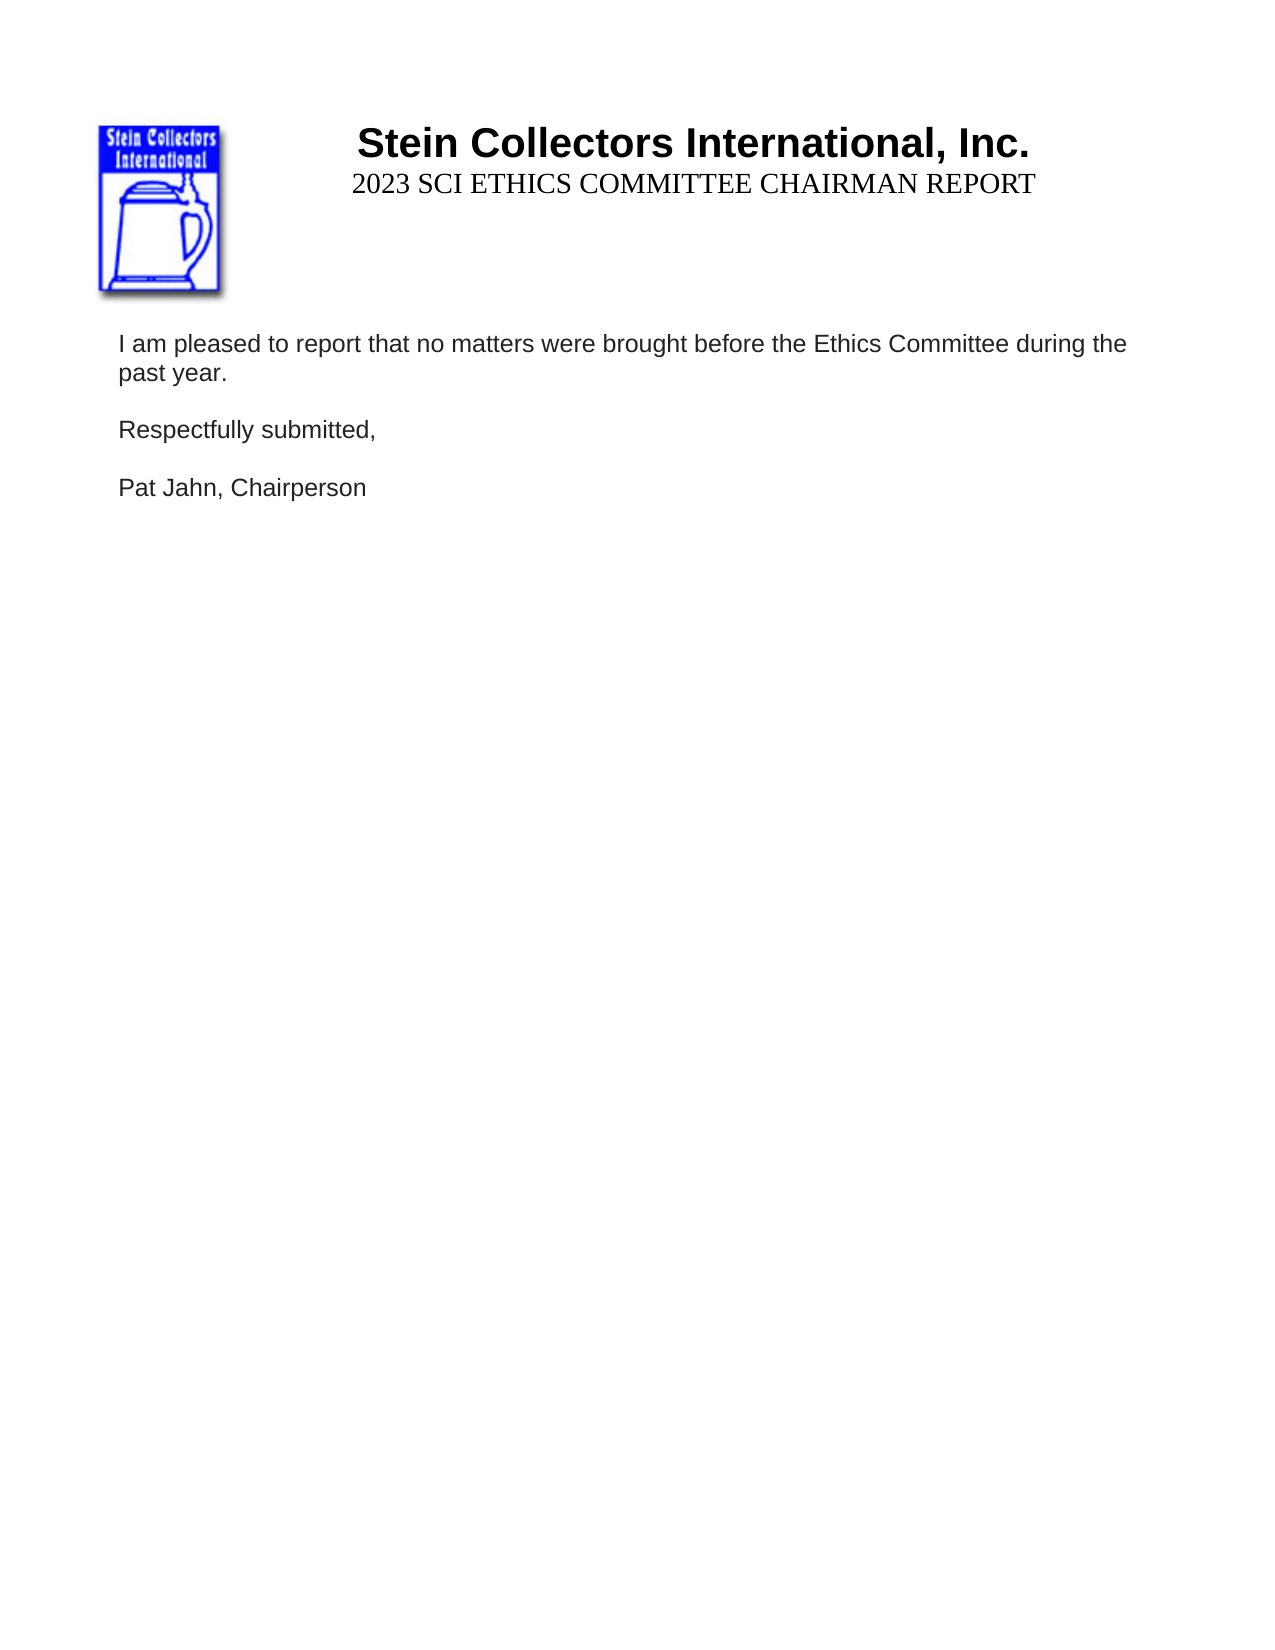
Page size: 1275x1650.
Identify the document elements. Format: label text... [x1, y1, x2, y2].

text 2023 SCI ETHICS COMMITTEE CHAIRMAN REPORT [231, 166, 1157, 199]
text Stein Collectors International, Inc. [231, 118, 1157, 166]
text I am pleased to report that no matters were brought before the Ethics Committee during the past year. Respectfully submitted, Pat Jahn, Chairperson [118, 329, 1157, 501]
